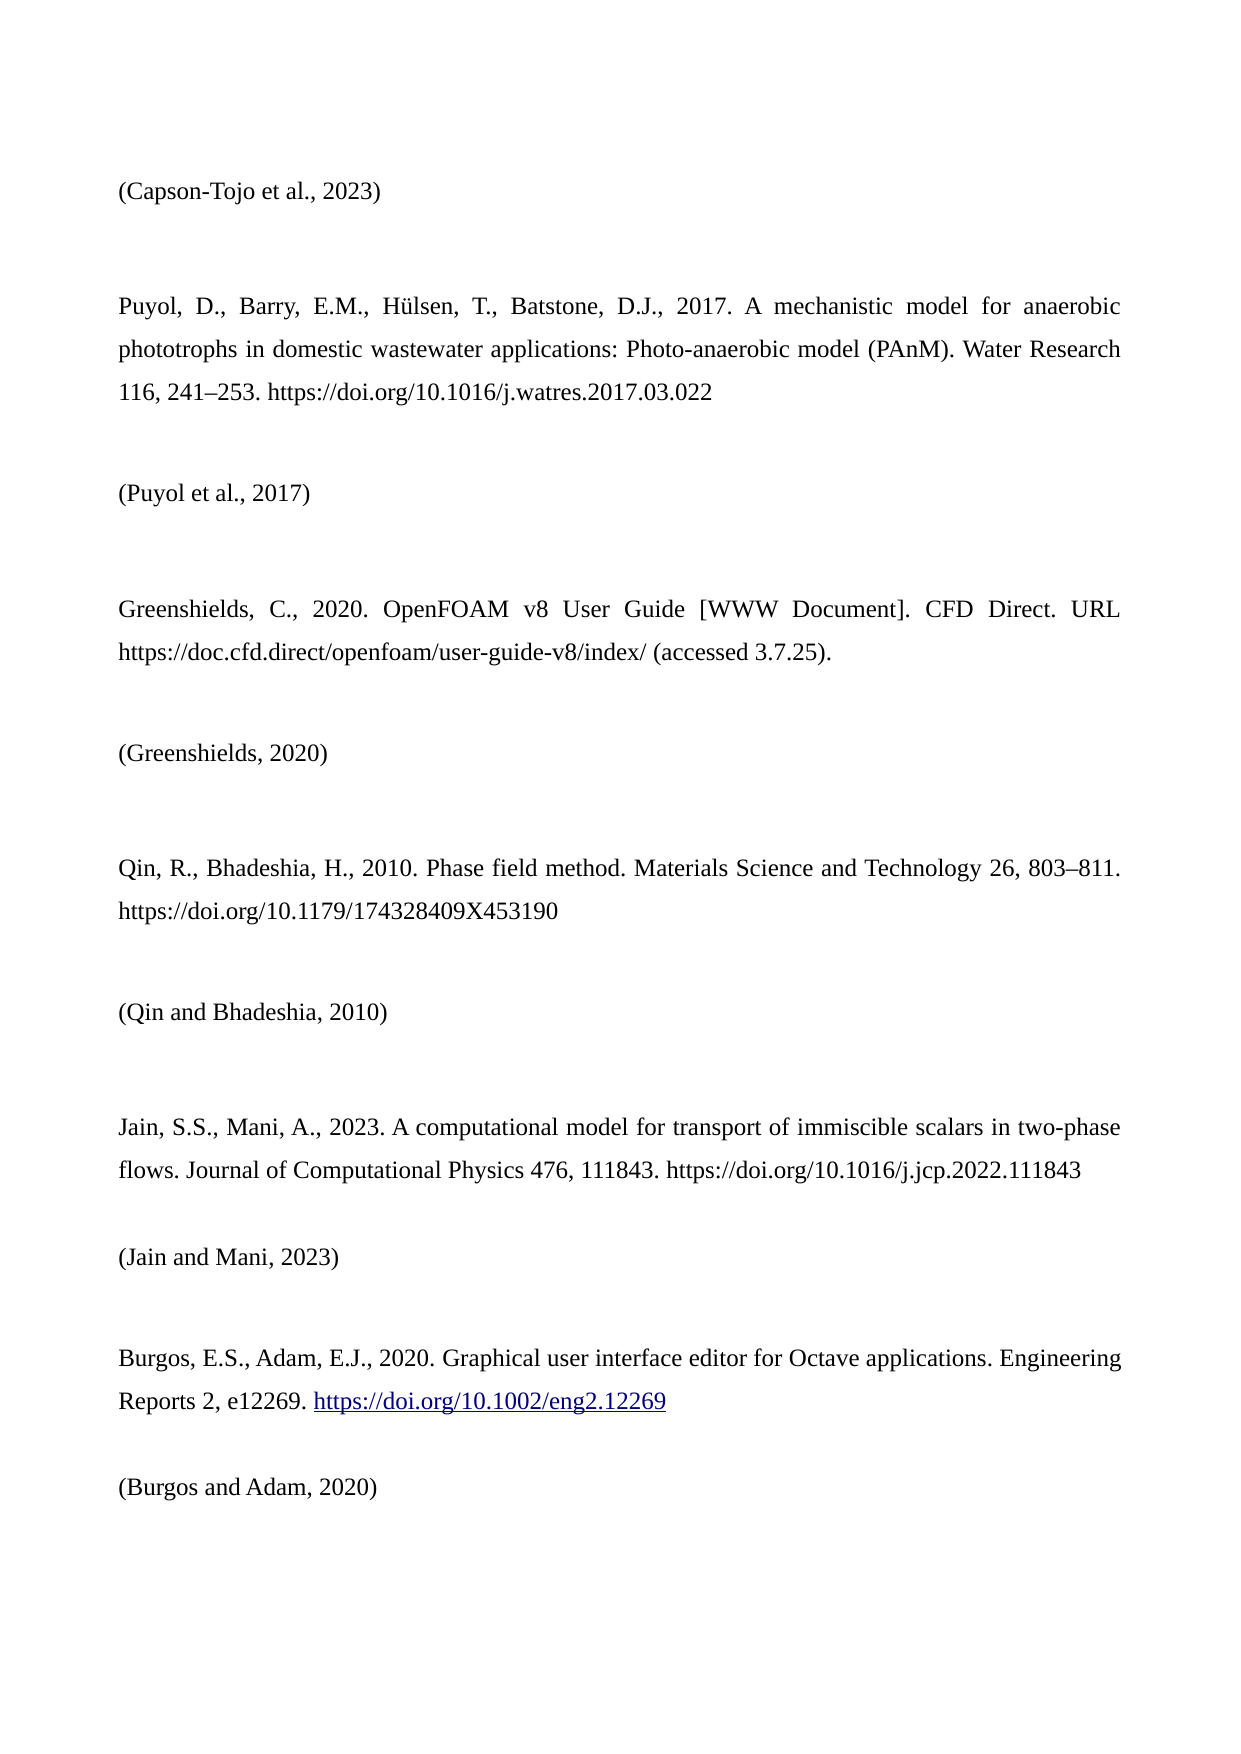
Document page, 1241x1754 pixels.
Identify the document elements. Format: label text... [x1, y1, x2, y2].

text (Puyol et al., 2017) [118, 478, 1122, 507]
text (Jain and Mani, 2023) [118, 1242, 1122, 1271]
text Burgos, E.S., Adam, E.J., 2020. Graphical user interface editor for Octave applications. Engineering Reports 2, e12269. https://doi.org/10.1002/eng2.12269 [118, 1343, 1122, 1414]
text (Capson-Tojo et al., 2023) [118, 176, 1122, 204]
text Puyol, D., Barry, E.M., Hülsen, T., Batstone, D.J., 2017. A mechanistic model for anaerobic phototrophs in domestic wastewater applications: Photo-anaerobic model (PAnM). Water Research 116, 241–253. https://doi.org/10.1016/j.watres.2017.03.022 [118, 291, 1122, 406]
text (Qin and Bhadeshia, 2010) [118, 997, 1122, 1026]
text (Greenshields, 2020) [118, 738, 1122, 766]
text (Burgos and Adam, 2020) [118, 1472, 1122, 1501]
text Greenshields, C., 2020. OpenFOAM v8 User Guide [WWW Document]. CFD Direct. URL https://doc.cfd.direct/openfoam/user-guide-v8/index/ (accessed 3.7.25). [118, 594, 1122, 666]
text Qin, R., Bhadeshia, H., 2010. Phase field method. Materials Science and Technology 26, 803–811. https://doi.org/10.1179/174328409X453190 [118, 853, 1122, 925]
text Jain, S.S., Mani, A., 2023. A computational model for transport of immiscible scalars in two-phase flows. Journal of Computational Physics 476, 111843. https://doi.org/10.1016/j.jcp.2022.111843 [118, 1112, 1122, 1184]
